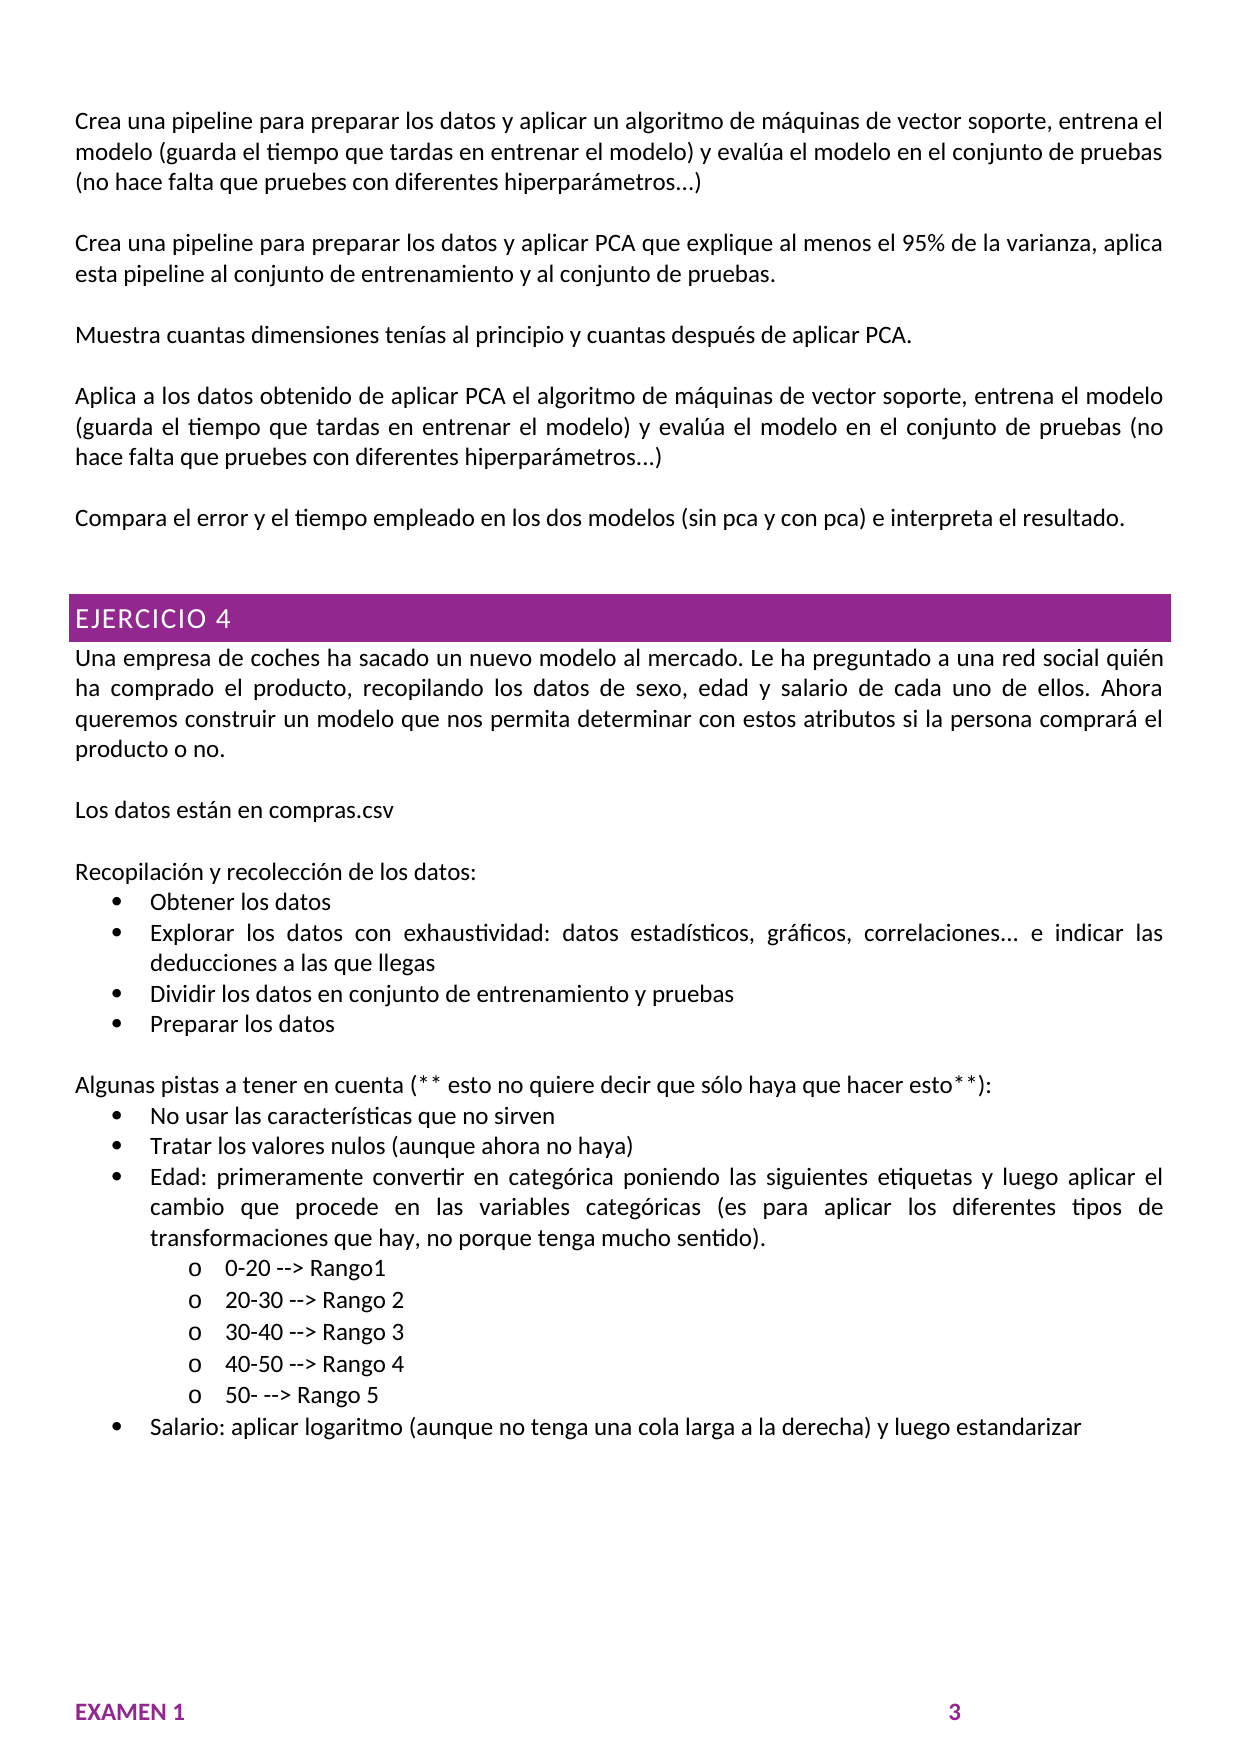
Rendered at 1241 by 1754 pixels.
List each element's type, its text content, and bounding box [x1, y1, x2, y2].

list Crea una pipeline para preparar los datos y aplicar PCA que explique al menos el 95% de la varianza, aplica esta pipeline al conjunto de entrenamiento y al conjunto de pruebas. [75, 228, 1165, 289]
list Crea una pipeline para preparar los datos y aplicar un algoritmo de máquinas de vector soporte, entrena el modelo (guarda el tiempo que tardas en entrenar el modelo) y evalúa el modelo en el conjunto de pruebas (no hace falta que pruebes con diferentes hiperparámetros...) [75, 106, 1165, 197]
list Explorar los datos con exhaustividad: datos estadísticos, gráficos, correlaciones... e indicar las deducciones a las que llegas [112, 917, 1165, 978]
list Los datos están en compras.csv [75, 794, 1165, 825]
subtitle EJERCICIO 4 [75, 600, 1165, 636]
list Aplica a los datos obtenido de aplicar PCA el algoritmo de máquinas de vector soporte, entrena el modelo (guarda el tiempo que tardas en entrenar el modelo) y evalúa el modelo en el conjunto de pruebas (no hace falta que pruebes con diferentes hiperparámetros...) [75, 380, 1165, 472]
list Obtener los datos [112, 886, 1165, 917]
list Compara el error y el tiempo empleado en los dos modelos (sin pca y con pca) e interpreta el resultado. [75, 502, 1165, 533]
list Tratar los valores nulos (aunque ahora no haya) [112, 1130, 1165, 1161]
list 40-50 --> Rango 4 [187, 1348, 1165, 1379]
list Salario: aplicar logaritmo (aunque no tenga una cola larga a la derecha) y luego estandarizar [112, 1411, 1165, 1442]
list No usar las características que no sirven [112, 1100, 1165, 1130]
list 0-20 --> Rango1 [187, 1252, 1165, 1284]
list Una empresa de coches ha sacado un nuevo modelo al mercado. Le ha preguntado a una red social quién ha comprado el producto, recopilando los datos de sexo, edad y salario de cada uno de ellos. Ahora queremos construir un modelo que nos permita determinar con estos atributos si la persona comprará el producto o no. [75, 642, 1165, 764]
list Muestra cuantas dimensiones tenías al principio y cuantas después de aplicar PCA. [75, 319, 1165, 350]
list 50- --> Rango 5 [187, 1379, 1165, 1411]
list Algunas pistas a tener en cuenta (** esto no quiere decir que sólo haya que hacer esto**): [75, 1069, 1165, 1100]
list Recopilación y recolección de los datos: [75, 856, 1165, 886]
list Edad: primeramente convertir en categórica poniendo las siguientes etiquetas y luego aplicar el cambio que procede en las variables categóricas (es para aplicar los diferentes tipos de transformaciones que hay, no porque tenga mucho sentido). [112, 1161, 1165, 1252]
list 20-30 --> Rango 2 [187, 1284, 1165, 1316]
list Dividir los datos en conjunto de entrenamiento y pruebas [112, 978, 1165, 1008]
list 30-40 --> Rango 3 [187, 1316, 1165, 1348]
list Preparar los datos [112, 1008, 1165, 1039]
